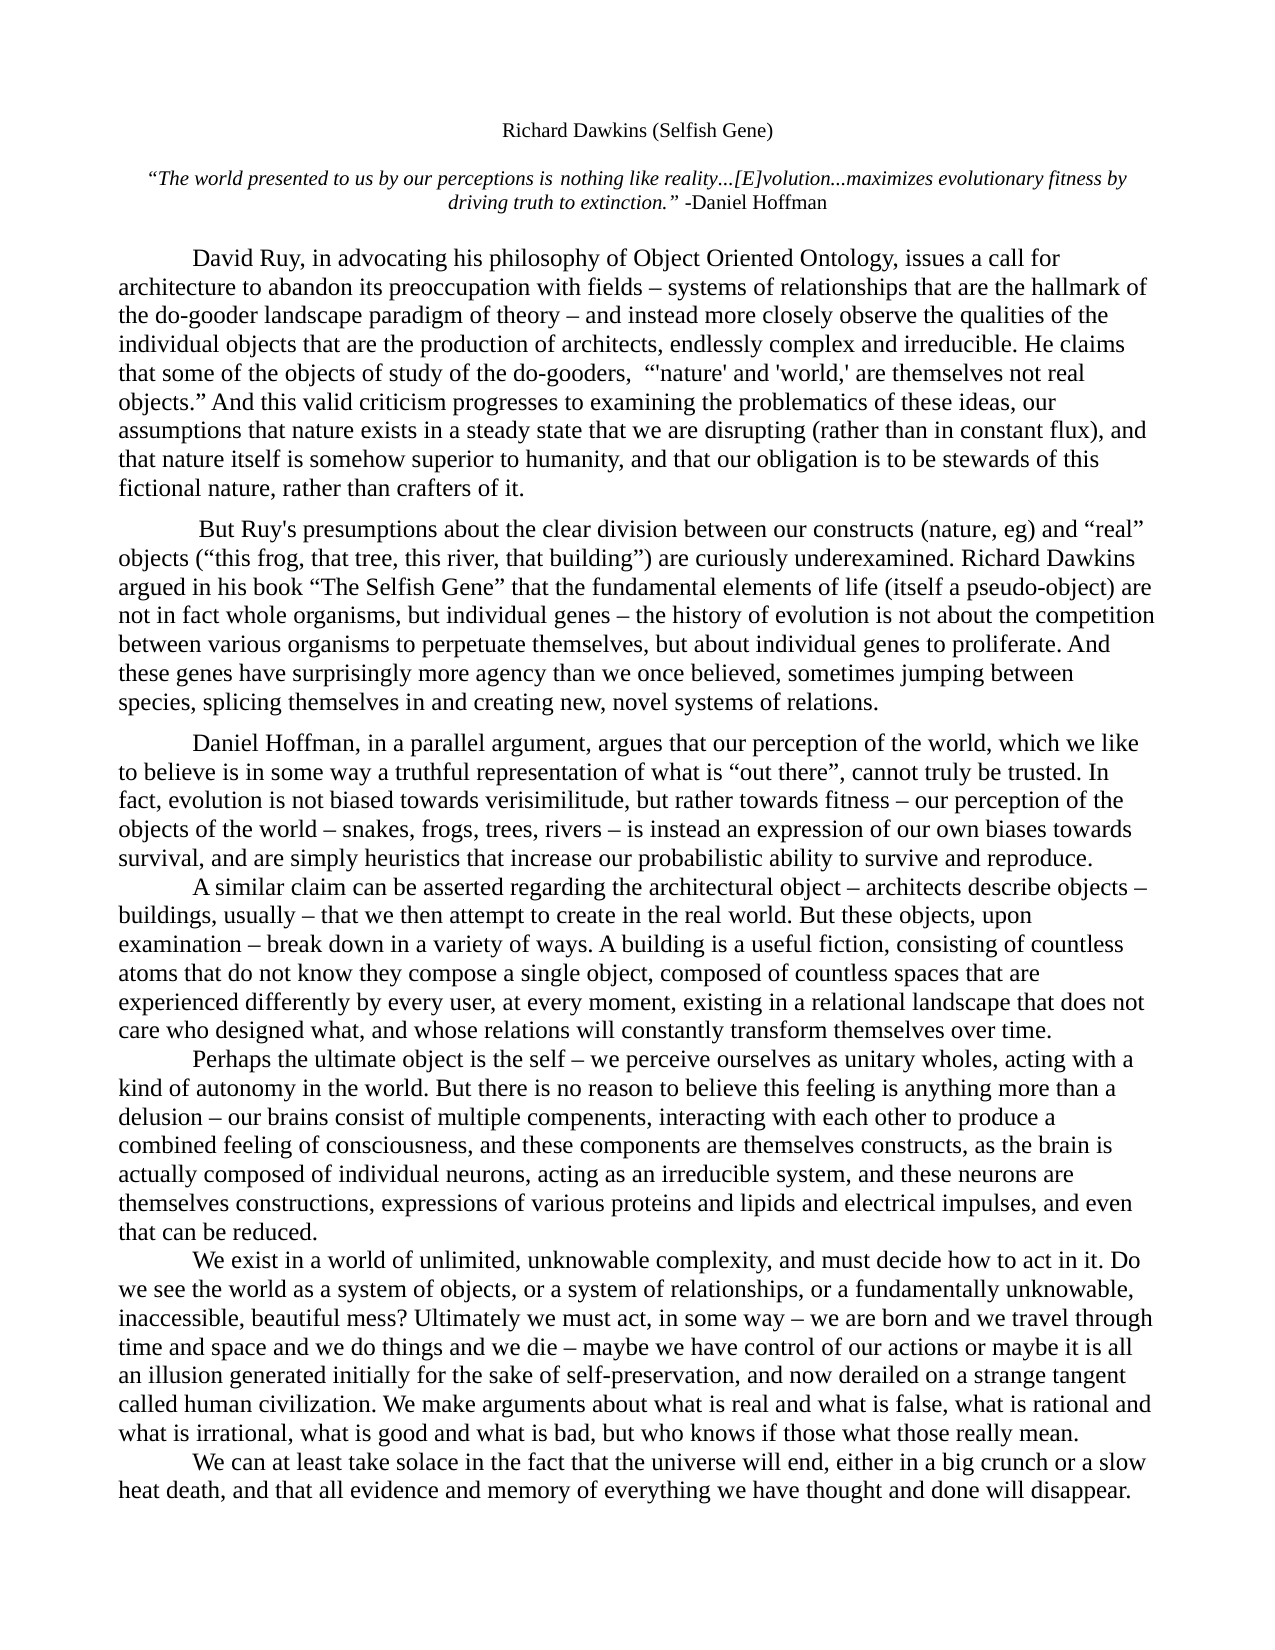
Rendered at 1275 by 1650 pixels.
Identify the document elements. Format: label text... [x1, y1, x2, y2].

text David Ruy, in advocating his philosophy of Object Oriented Ontology, issues a call for architecture to abandon its preoccupation with fields – systems of relationships that are the hallmark of the do-gooder landscape paradigm of theory – and instead more closely observe the qualities of the individual objects that are the production of architects, endlessly complex and irreducible. He claims that some of the objects of study of the do-gooders, “'nature' and 'world,' are themselves not real objects.” And this valid criticism progresses to examining the problematics of these ideas, our assumptions that nature exists in a steady state that we are disrupting (rather than in constant flux), and that nature itself is somehow superior to humanity, and that our obligation is to be stewards of this fictional nature, rather than crafters of it. [118, 214, 1157, 502]
text Richard Dawkins (Selfish Gene) [118, 118, 1157, 142]
text But Ruy's presumptions about the clear division between our constructs (nature, eg) and “real” objects (“this frog, that tree, this river, that building”) are curiously underexamined. Richard Dawkins argued in his book “The Selfish Gene” that the fundamental elements of life (itself a pseudo-object) are not in fact whole organisms, but individual genes – the history of evolution is not about the competition between various organisms to perpetuate themselves, but about individual genes to proliferate. And these genes have surprisingly more agency than we once believed, sometimes jumping between species, splicing themselves in and creating new, novel systems of relations. [118, 514, 1157, 716]
text We exist in a world of unlimited, unknowable complexity, and must decide how to act in it. Do we see the world as a system of objects, or a system of relationships, or a fundamentally unknowable, inaccessible, beautiful mess? Ultimately we must act, in some way – we are born and we travel through time and space and we do things and we die – maybe we have control of our actions or maybe it is all an illusion generated initially for the sake of self-preservation, and now derailed on a strange tangent called human civilization. We make arguments about what is real and what is false, what is rational and what is irrational, what is good and what is bad, but who knows if those what those really mean. [118, 1246, 1157, 1447]
text Perhaps the ultimate object is the self – we perceive ourselves as unitary wholes, acting with a kind of autonomy in the world. But there is no reason to believe this feeling is anything more than a delusion – our brains consist of multiple compenents, interacting with each other to produce a combined feeling of consciousness, and these components are themselves constructs, as the brain is actually composed of individual neurons, acting as an irreducible system, and these neurons are themselves constructions, expressions of various proteins and lipids and electrical impulses, and even that can be reduced. [118, 1044, 1157, 1246]
text “The world presented to us by our perceptions is nothing like reality...[E]volution...maximizes evolutionary fitness by driving truth to extinction.” -Daniel Hoffman [118, 166, 1157, 214]
text Daniel Hoffman, in a parallel argument, argues that our perception of the world, which we like to believe is in some way a truthful representation of what is “out there”, cannot truly be trusted. In fact, evolution is not biased towards verisimilitude, but rather towards fitness – our perception of the objects of the world – snakes, frogs, trees, rivers – is instead an expression of our own biases towards survival, and are simply heuristics that increase our probabilistic ability to survive and reproduce. [118, 728, 1157, 872]
text A similar claim can be asserted regarding the architectural object – architects describe objects – buildings, usually – that we then attempt to create in the real world. But these objects, upon examination – break down in a variety of ways. A building is a useful fiction, consisting of countless atoms that do not know they compose a single object, composed of countless spaces that are experienced differently by every user, at every moment, existing in a relational landscape that does not care who designed what, and whose relations will constantly transform themselves over time. [118, 872, 1157, 1044]
text We can at least take solace in the fact that the universe will end, either in a big crunch or a slow heat death, and that all evidence and memory of everything we have thought and done will disappear. [118, 1447, 1157, 1504]
